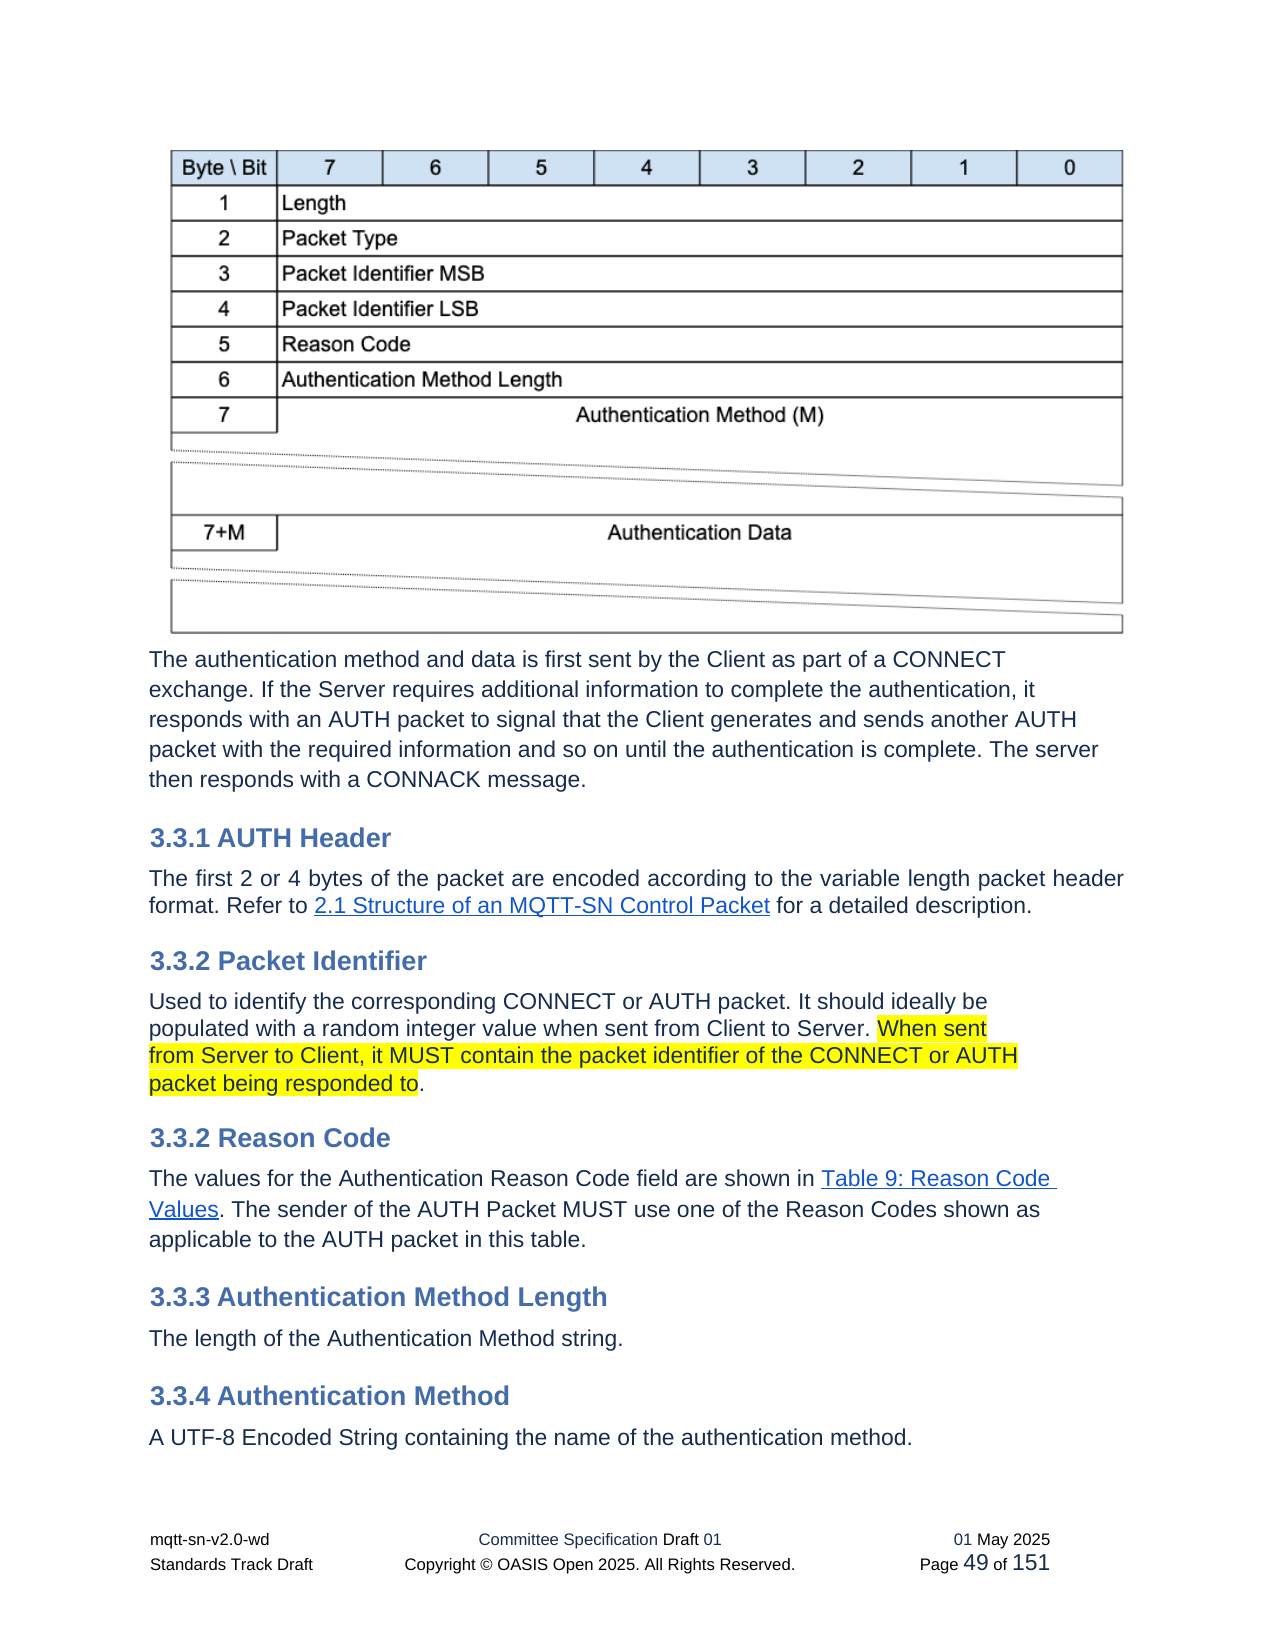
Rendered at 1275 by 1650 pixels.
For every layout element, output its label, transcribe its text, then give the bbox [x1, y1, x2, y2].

text The authentication method and data is first sent by the Client as part of a CONNECT exchange. If the Server requires additional information to complete the authentication, it responds with an AUTH packet to signal that the Client generates and sends another AUTH packet with the required information and so on until the authentication is complete. The server then responds with a CONNACK message. [148, 646, 1124, 793]
subtitle 3.3.3 Authentication Method Length [150, 1281, 1124, 1312]
subtitle 3.3.2 Packet Identifier [150, 944, 1124, 976]
text The values for the Authentication Reason Code field are shown in Table 9: Reason Code Values. The sender of the AUTH Packet MUST use one of the Reason Codes shown as applicable to the AUTH packet in this table. [148, 1165, 1124, 1252]
text The first 2 or 4 bytes of the packet are encoded according to the variable length packet header format. Refer to 2.1 Structure of an MQTT-SN Control Packet for a detailed description. [148, 865, 1124, 919]
text Used to identify the corresponding CONNECT or AUTH packet. It should ideally be populated with a random integer value when sent from Client to Server. When sent from Server to Client, it MUST contain the packet identifier of the CONNECT or AUTH packet being responded to. [148, 988, 1022, 1096]
picture [148, 150, 1124, 634]
subtitle 3.3.4 Authentication Method [150, 1380, 1124, 1411]
text A UTF-8 Encoded String containing the name of the authentication method. [148, 1424, 1124, 1450]
subtitle 3.3.2 Reason Code [150, 1122, 1124, 1153]
text The length of the Authentication Method string. [148, 1325, 1124, 1351]
subtitle 3.3.1 AUTH Header [150, 822, 1124, 853]
